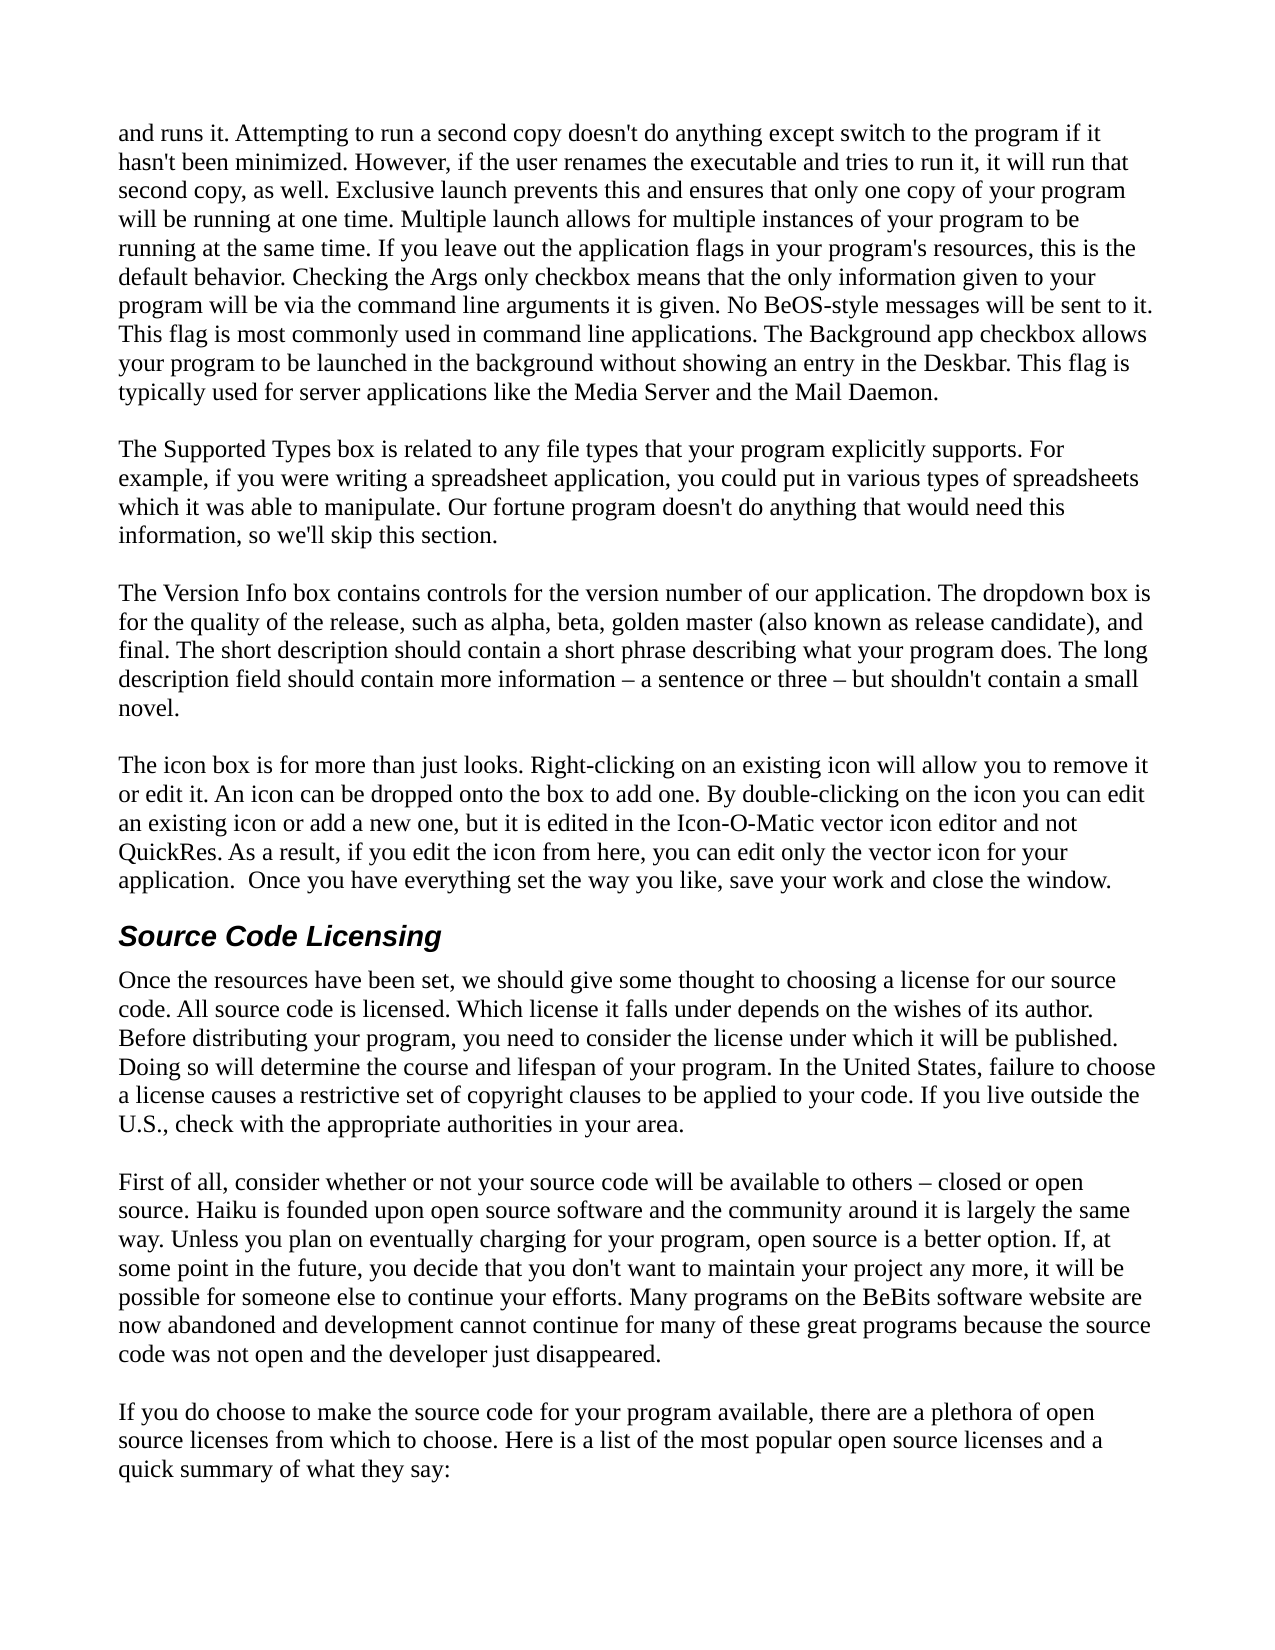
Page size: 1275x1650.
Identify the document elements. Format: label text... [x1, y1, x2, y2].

text and runs it. Attempting to run a second copy doesn't do anything except switch to the program if it hasn't been minimized. However, if the user renames the executable and tries to run it, it will run that second copy, as well. Exclusive launch prevents this and ensures that only one copy of your program will be running at one time. Multiple launch allows for multiple instances of your program to be running at the same time. If you leave out the application flags in your program's resources, this is the default behavior. Checking the Args only checkbox means that the only information given to your program will be via the command line arguments it is given. No BeOS-style messages will be sent to it. This flag is most commonly used in command line applications. The Background app checkbox allows your program to be launched in the background without showing an entry in the Deskbar. This flag is typically used for server applications like the Media Server and the Mail Daemon. [118, 118, 1157, 406]
text The icon box is for more than just looks. Right-clicking on an existing icon will allow you to remove it or edit it. An icon can be dropped onto the box to add one. By double-clicking on the icon you can edit an existing icon or add a new one, but it is edited in the Icon-O-Matic vector icon editor and not QuickRes. As a result, if you edit the icon from here, you can edit only the vector icon for your application. Once you have everything set the way you like, save your work and close the window. [118, 751, 1157, 894]
text The Supported Types box is related to any file types that your program explicitly supports. For example, if you were writing a spreadsheet application, you could put in various types of spreadsheets which it was able to manipulate. Our fortune program doesn't do anything that would need this information, so we'll skip this section. [118, 434, 1157, 549]
text The Version Info box contains controls for the version number of our application. The dropdown box is for the quality of the release, such as alpha, beta, golden master (also known as release candidate), and final. The short description should contain a short phrase describing what your program does. The long description field should contain more information – a sentence or three – but shouldn't contain a small novel. [118, 578, 1157, 722]
text Once the resources have been set, we should give some thought to choosing a license for our source code. All source code is licensed. Which license it falls under depends on the wishes of its author. Before distributing your program, you need to consider the license under which it will be published. Doing so will determine the course and lifespan of your program. In the United States, failure to choose a license causes a restrictive set of copyright clauses to be applied to your code. If you live outside the U.S., check with the appropriate authorities in your area. [118, 965, 1157, 1138]
text If you do choose to make the source code for your program available, there are a plethora of open source licenses from which to choose. Here is a list of the most popular open source licenses and a quick summary of what they say: [118, 1397, 1157, 1483]
subtitle Source Code Licensing [118, 919, 1157, 953]
text First of all, consider whether or not your source code will be available to others – closed or open source. Haiku is founded upon open source software and the community around it is largely the same way. Unless you plan on eventually charging for your program, open source is a better option. If, at some point in the future, you decide that you don't want to maintain your project any more, it will be possible for someone else to continue your efforts. Many programs on the BeBits software website are now abandoned and development cannot continue for many of these great programs because the source code was not open and the developer just disappeared. [118, 1167, 1157, 1368]
